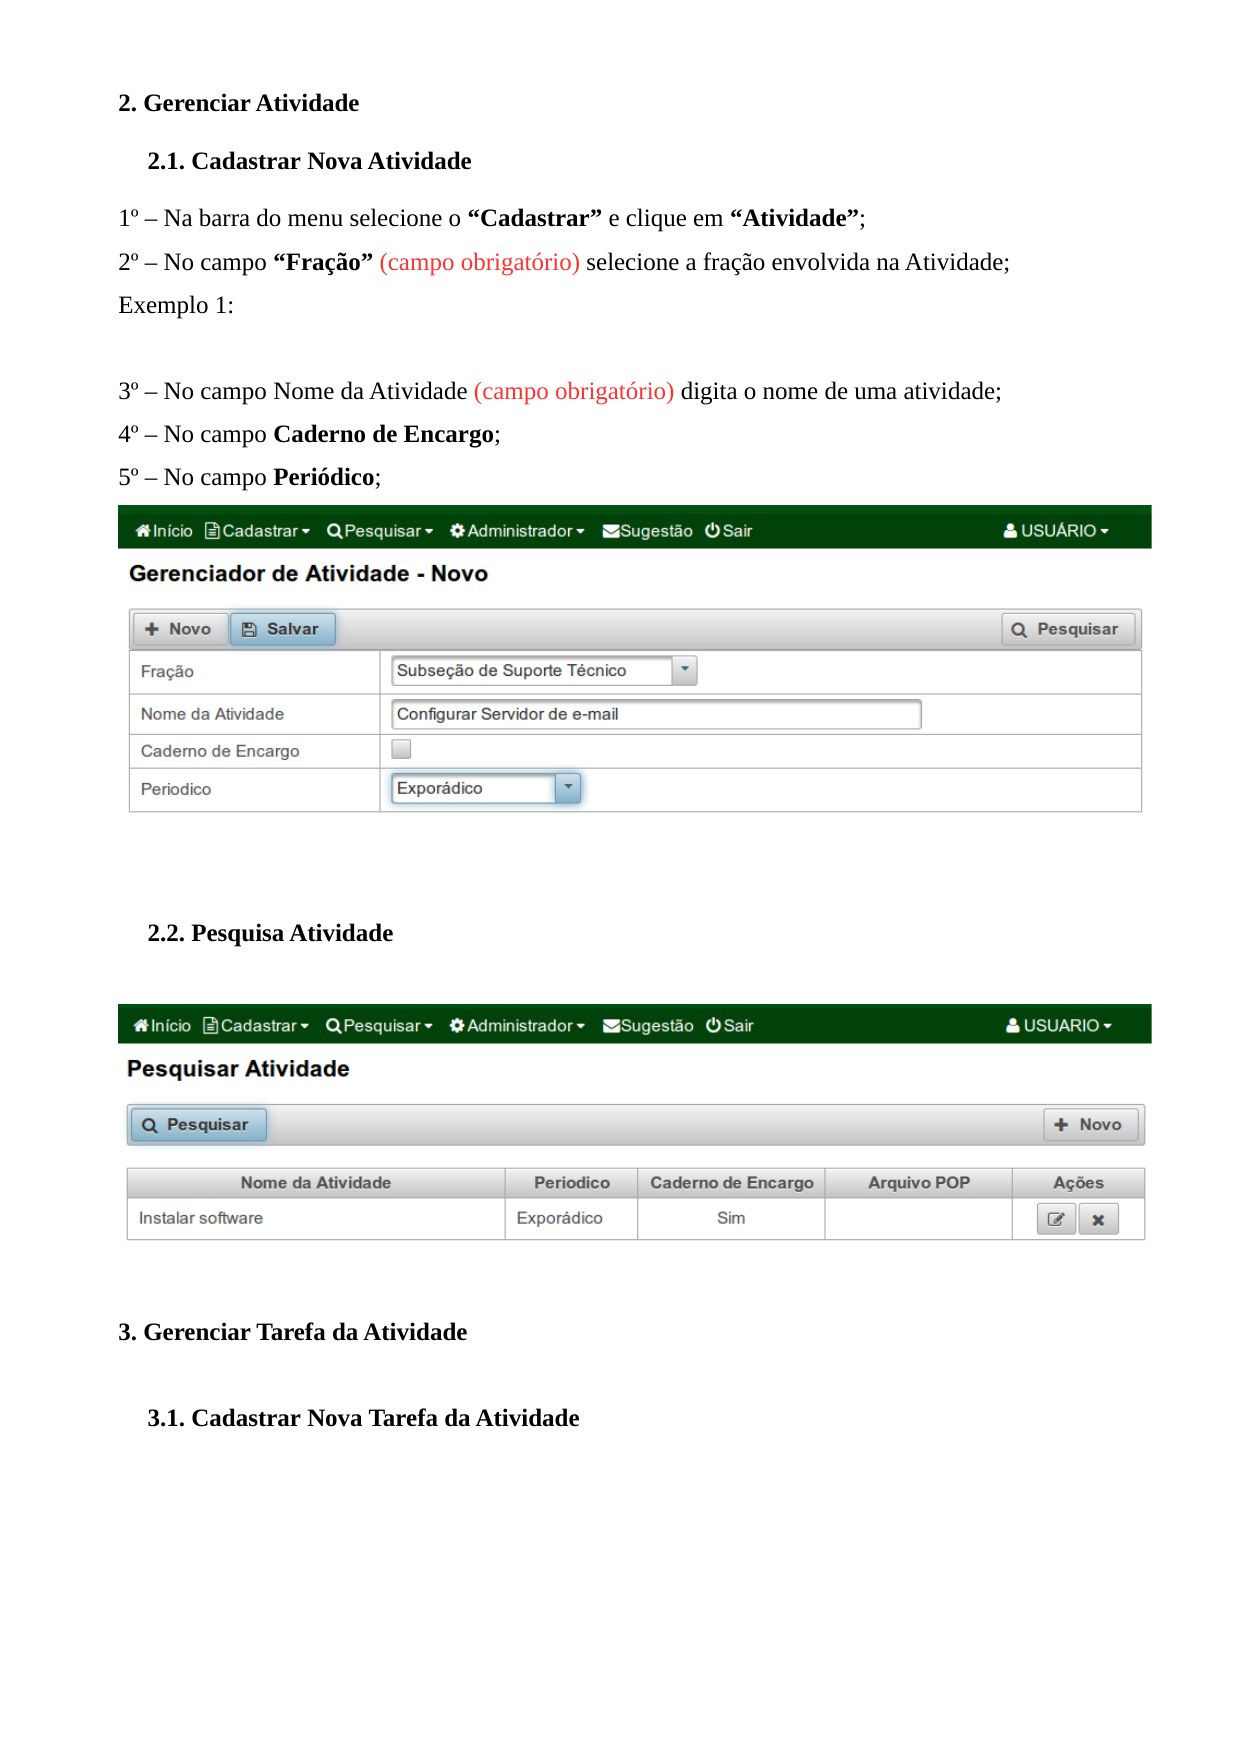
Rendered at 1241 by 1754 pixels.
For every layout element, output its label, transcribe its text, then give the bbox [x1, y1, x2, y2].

picture [118, 505, 1152, 832]
text 4º – No campo Caderno de Encargo; [118, 419, 1152, 448]
text Exemplo 1: [118, 290, 1152, 318]
text 2. Gerenciar Atividade [118, 88, 1152, 117]
text 2.2. Pesquisa Atividade [118, 918, 1152, 947]
text 2.1. Cadastrar Nova Atividade [118, 146, 1152, 175]
text 5º – No campo Periódico; [118, 462, 1152, 491]
text 3º – No campo Nome da Atividade (campo obrigatório) digita o nome de uma atividade; [118, 376, 1152, 405]
picture [118, 1004, 1152, 1260]
text 2º – No campo “Fração” (campo obrigatório) selecione a fração envolvida na Atividade; [118, 247, 1152, 275]
text 1º – Na barra do menu selecione o “Cadastrar” e clique em “Atividade”; [118, 203, 1152, 232]
text 3.1. Cadastrar Nova Tarefa da Atividade [118, 1403, 1152, 1432]
text 3. Gerenciar Tarefa da Atividade [118, 1317, 1152, 1346]
